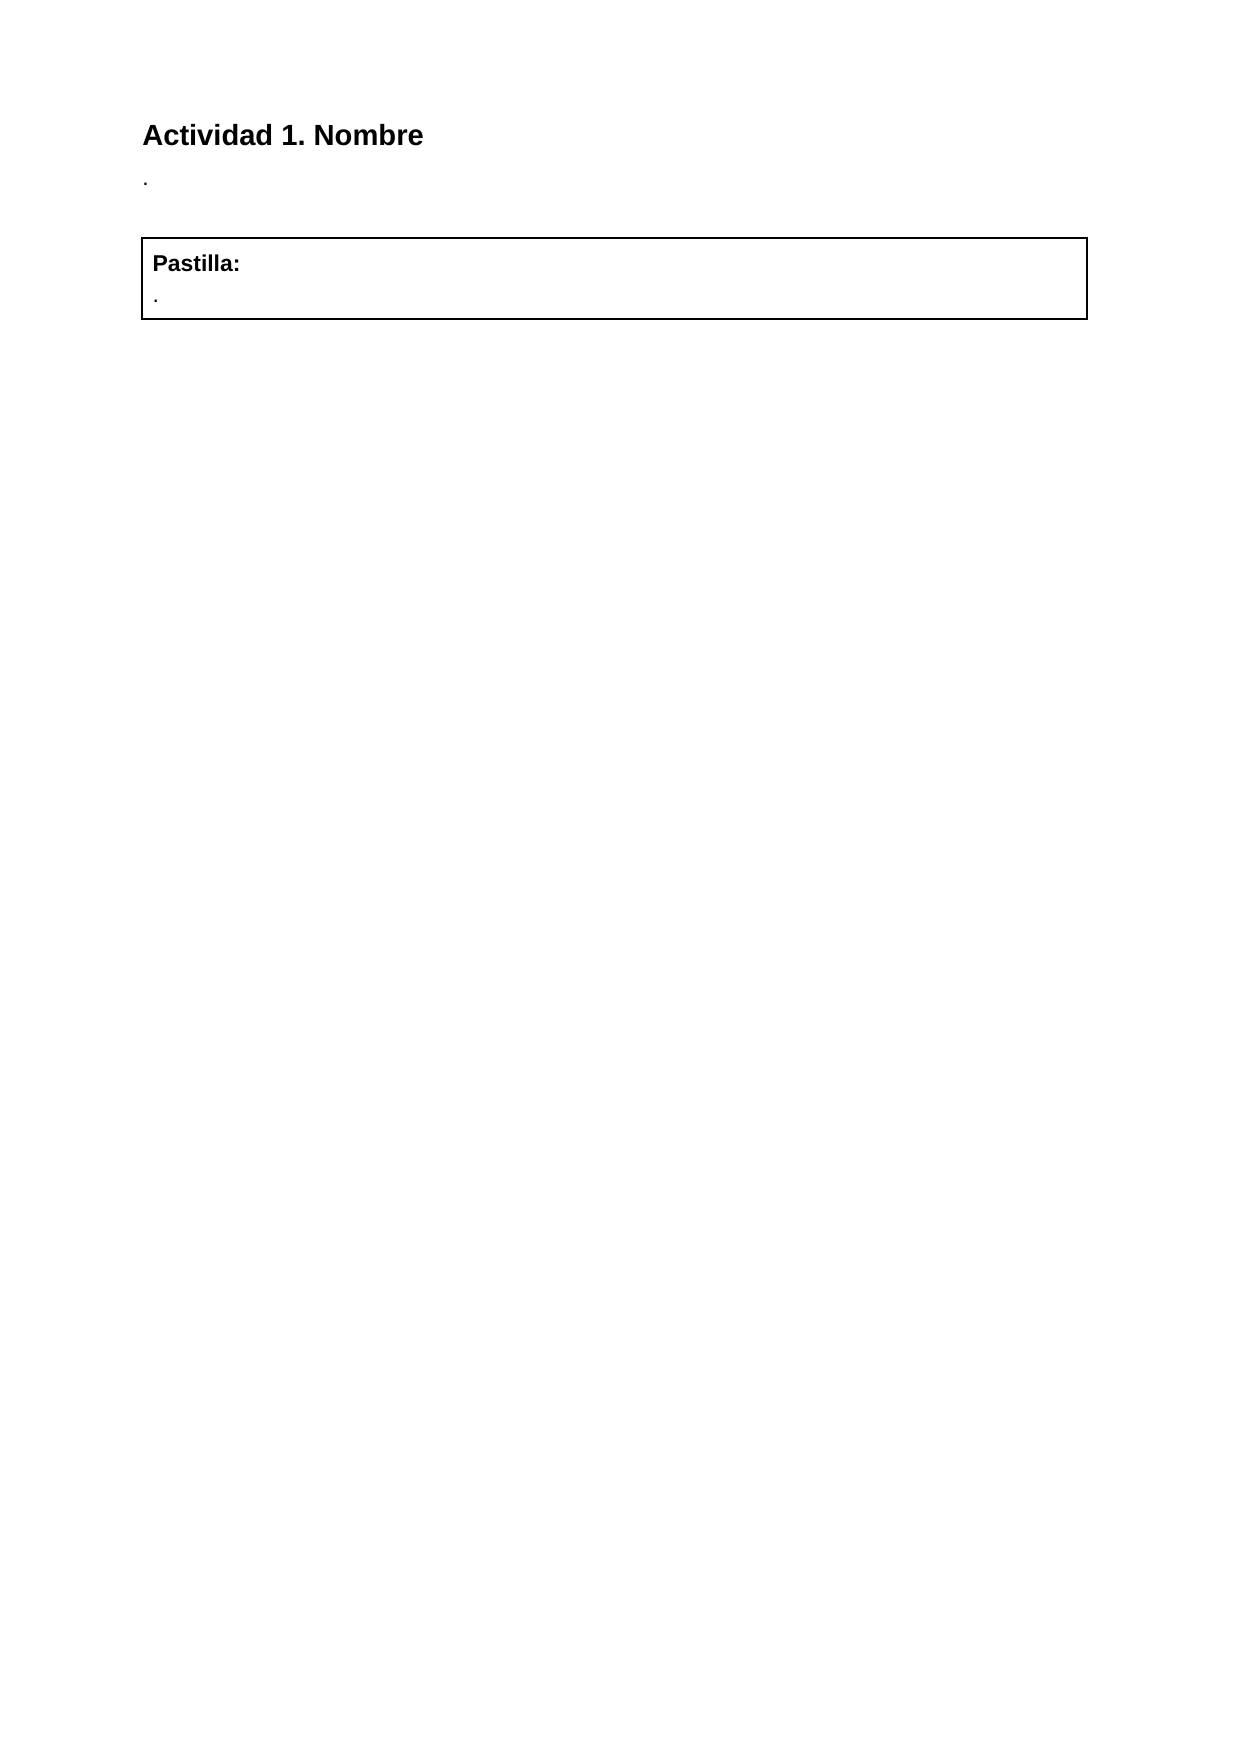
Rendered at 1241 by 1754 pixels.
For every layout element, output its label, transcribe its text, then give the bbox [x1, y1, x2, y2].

table_header Pastilla: . [143, 239, 1086, 318]
text . [142, 164, 1087, 191]
text Actividad 1. Nombre [142, 118, 1087, 152]
